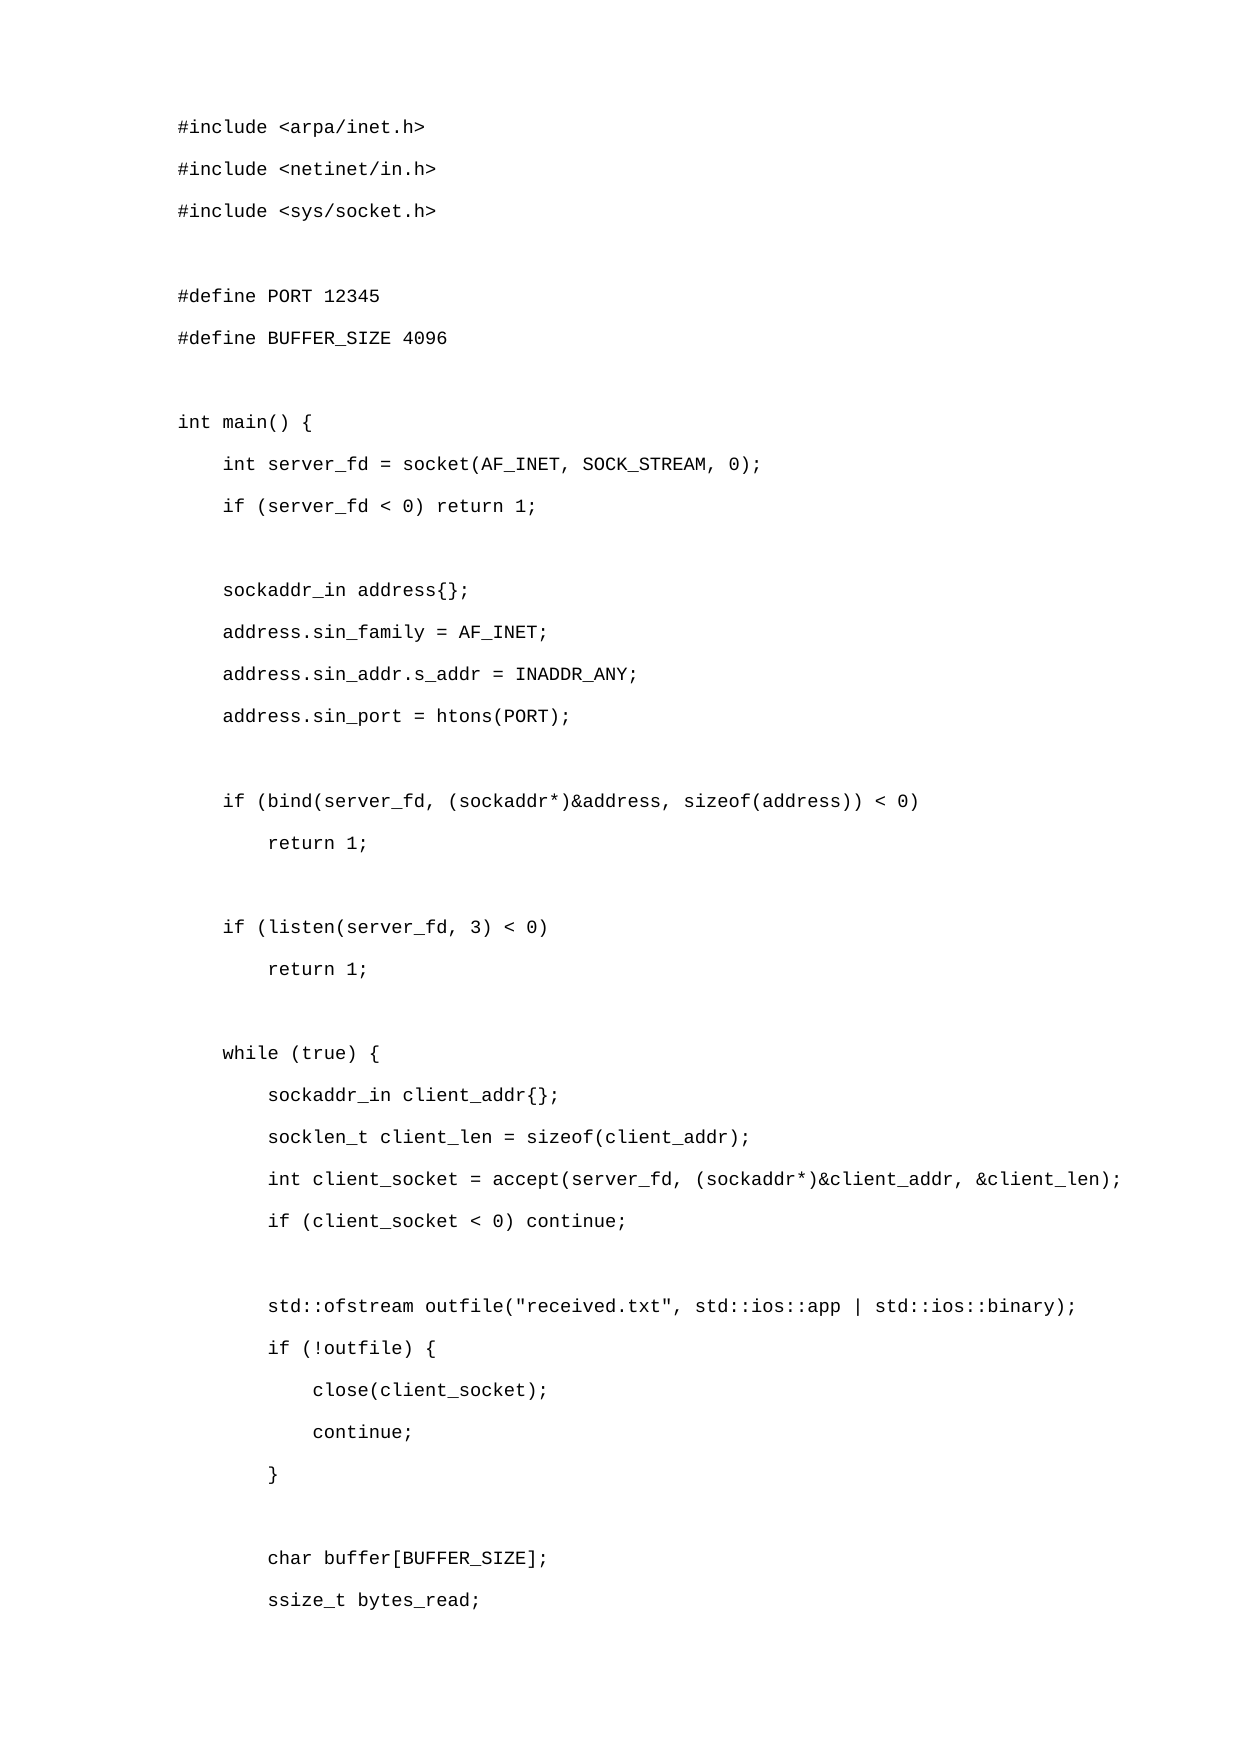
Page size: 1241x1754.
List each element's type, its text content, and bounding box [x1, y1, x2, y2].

text address.sin_addr.s_addr = INADDR_ANY; [177, 665, 1152, 686]
text if (server_fd < 0) return 1; [177, 497, 1152, 518]
text return 1; [177, 960, 1152, 981]
text #include <sys/socket.h> [177, 202, 1152, 223]
text #define PORT 12345 [177, 286, 1152, 308]
text int server_fd = socket(AF_INET, SOCK_STREAM, 0); [177, 455, 1152, 476]
text int client_socket = accept(server_fd, (sockaddr*)&client_addr, &client_len); [177, 1170, 1152, 1191]
text std::ofstream outfile("received.txt", std::ios::app | std::ios::binary); [177, 1296, 1152, 1318]
text #define BUFFER_SIZE 4096 [177, 328, 1152, 350]
text if (!outfile) { [177, 1338, 1152, 1360]
text if (bind(server_fd, (sockaddr*)&address, sizeof(address)) < 0) [177, 791, 1152, 813]
text sockaddr_in client_addr{}; [177, 1086, 1152, 1107]
text return 1; [177, 833, 1152, 855]
text continue; [177, 1423, 1152, 1444]
text ssize_t bytes_read; [177, 1591, 1152, 1612]
text if (client_socket < 0) continue; [177, 1212, 1152, 1233]
text #include <netinet/in.h> [177, 160, 1152, 181]
text while (true) { [177, 1044, 1152, 1065]
text #include <arpa/inet.h> [177, 118, 1152, 139]
text } [177, 1465, 1152, 1486]
text socklen_t client_len = sizeof(client_addr); [177, 1128, 1152, 1149]
text int main() { [177, 413, 1152, 434]
text if (listen(server_fd, 3) < 0) [177, 918, 1152, 939]
text close(client_socket); [177, 1381, 1152, 1402]
text sockaddr_in address{}; [177, 581, 1152, 602]
text char buffer[BUFFER_SIZE]; [177, 1549, 1152, 1570]
text address.sin_port = htons(PORT); [177, 707, 1152, 728]
text address.sin_family = AF_INET; [177, 623, 1152, 644]
